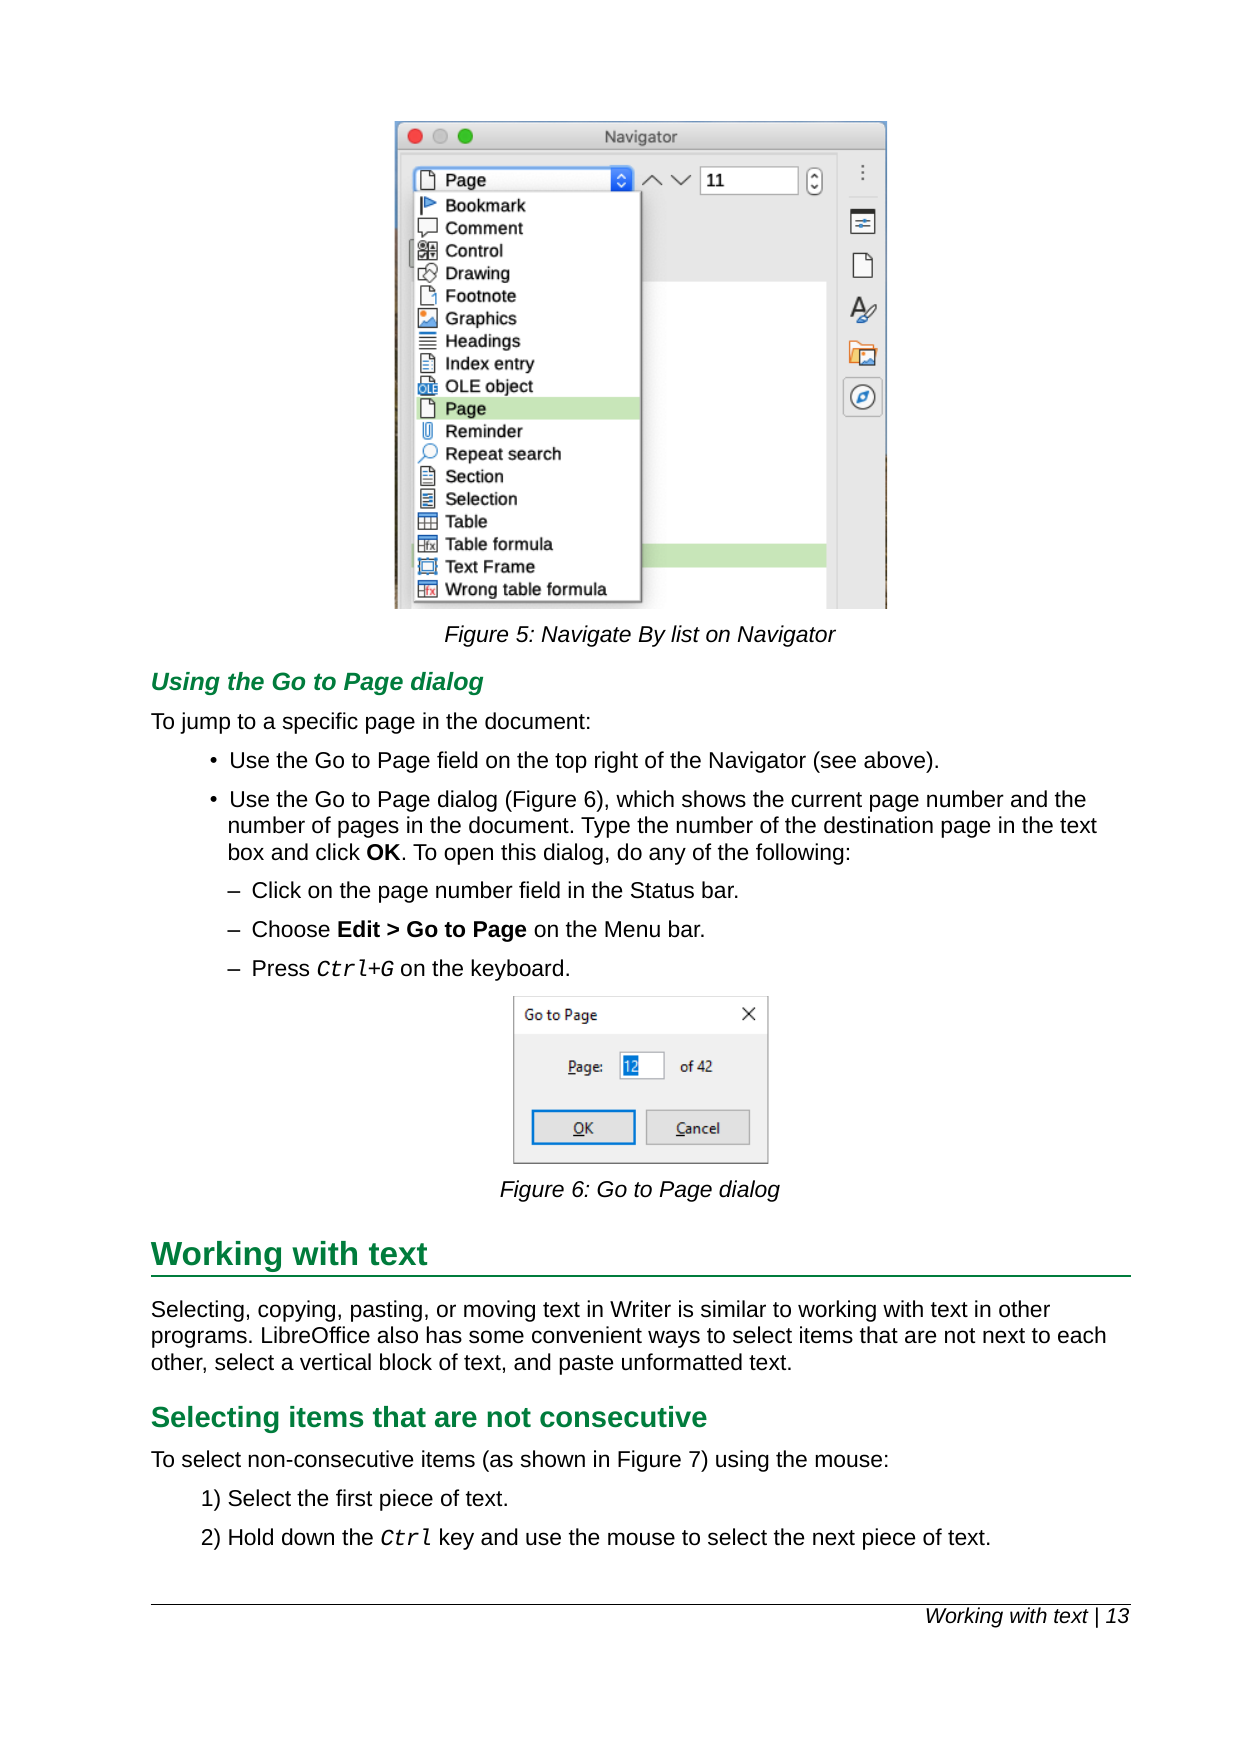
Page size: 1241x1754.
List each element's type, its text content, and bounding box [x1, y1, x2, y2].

list Press Ctrl+G on the keyboard. [227, 955, 1131, 983]
list Click on the page number field in the Status bar. [227, 877, 1131, 904]
list Choose Edit > Go to Page on the Menu bar. [227, 916, 1131, 943]
text Figure 5: Navigate By list on Navigator [394, 621, 887, 648]
picture [394, 121, 888, 609]
subtitle Using the Go to Page dialog [151, 667, 1131, 696]
text Selecting, copying, pasting, or moving text in Writer is similar to working with text in other programs. LibreOffice also has some convenient ways to select items that are not next to each other, select a vertical block of text, and paste unformatted text. [151, 1296, 1131, 1375]
list To select non-consecutive items (as shown in Figure 7) using the mouse: [151, 1446, 1131, 1472]
list Hold down the Ctrl key and use the mouse to select the next piece of text. [227, 1523, 1131, 1552]
list To jump to a specific page in the document: [151, 708, 1131, 734]
subtitle Working with text [151, 1234, 1131, 1275]
picture [513, 996, 769, 1164]
text Figure 6: Go to Page dialog [499, 1176, 782, 1202]
list Use the Go to Page dialog (Figure 6), which shows the current page number and the number of pages in the document. Type the number of the destination page in the text box and click OK. To open this dialog, do any of the following: [209, 786, 1131, 865]
list Use the Go to Page field on the top right of the Navigator (see above). [209, 747, 1131, 773]
list Select the first piece of text. [227, 1485, 1131, 1511]
subtitle Selecting items that are not consecutive [151, 1400, 1131, 1433]
